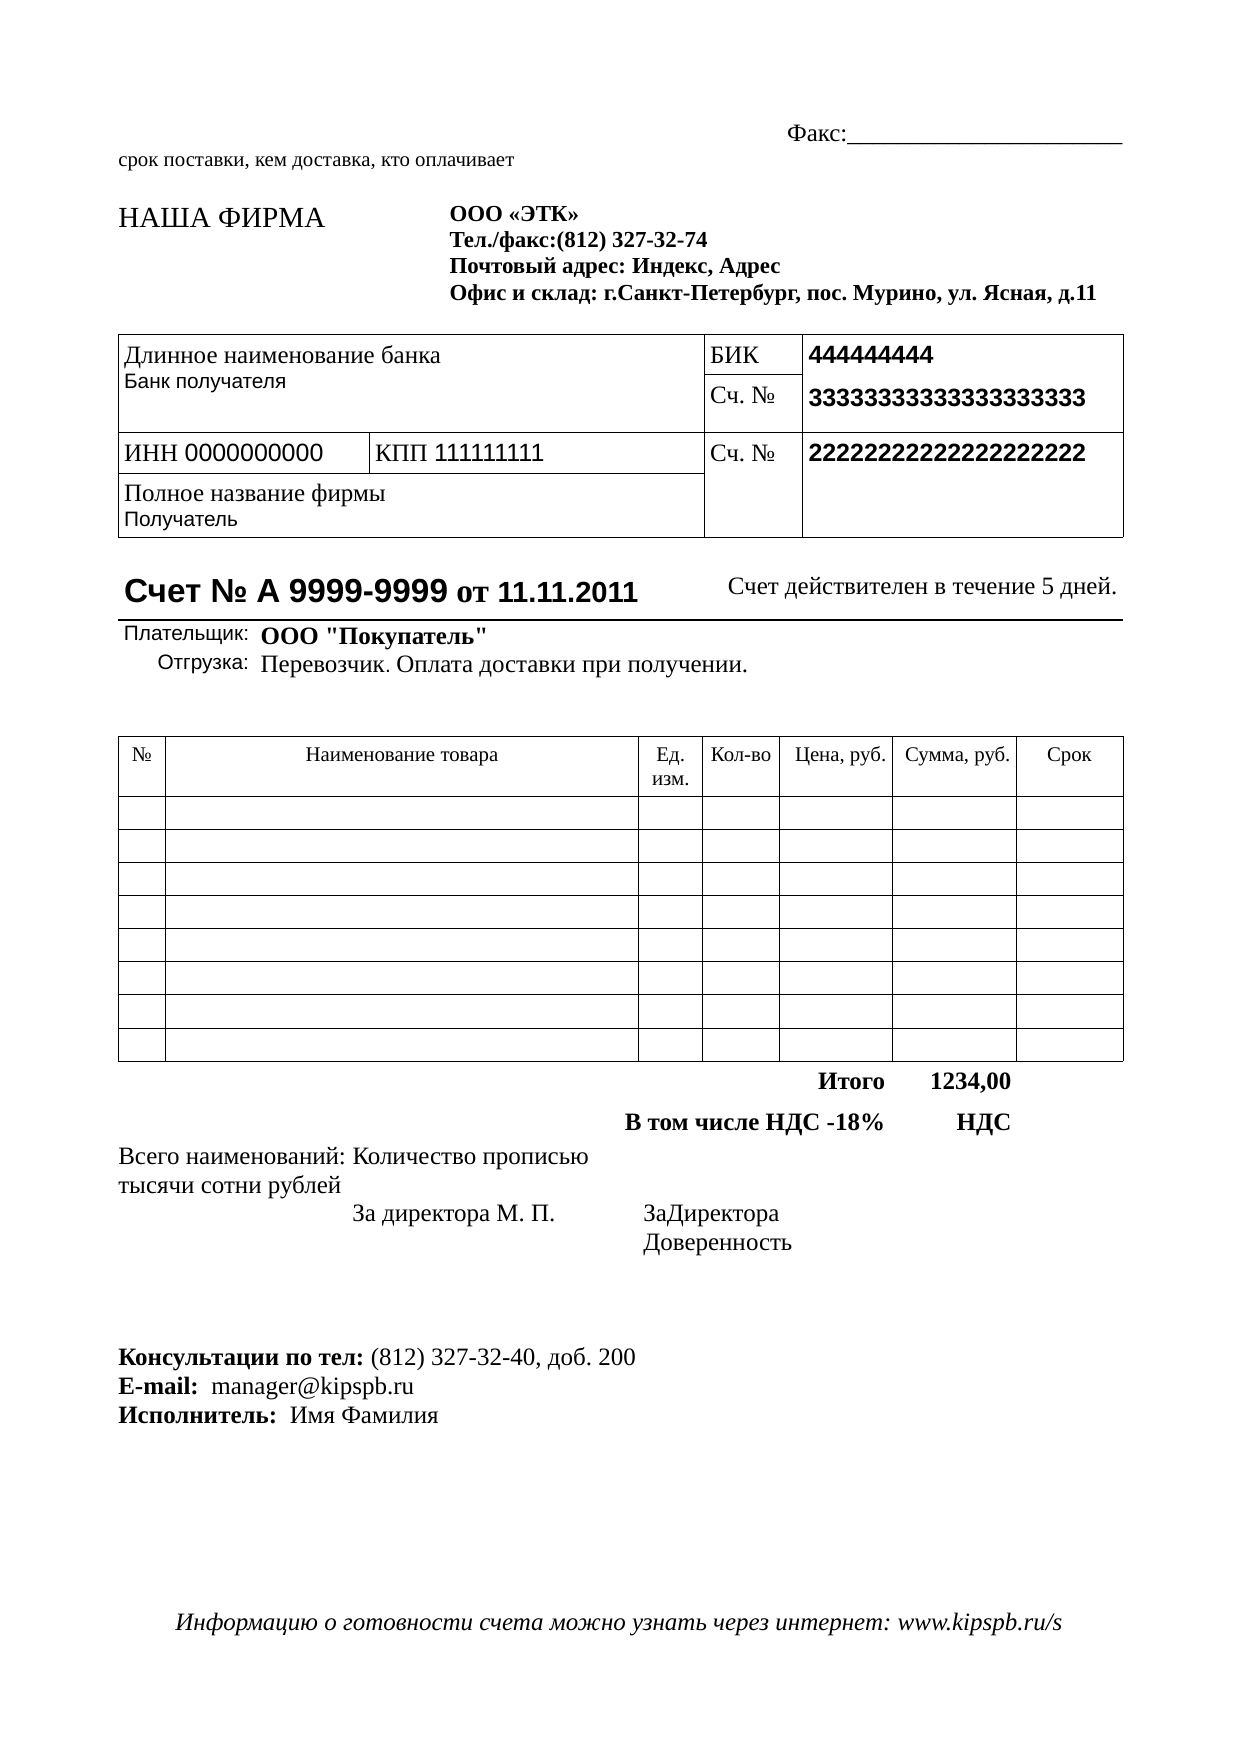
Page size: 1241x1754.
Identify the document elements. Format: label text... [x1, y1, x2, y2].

table_cell Доверенность [643, 1227, 1123, 1256]
table_cell 22222222222222222222 [803, 433, 1123, 537]
table_header Счет действителен в течение 5 дней. [715, 566, 1123, 619]
text Консультации по тел: (812) 327-32-40, доб. 200 [118, 1342, 1122, 1371]
table_cell [780, 995, 892, 1027]
text Исполнитель: Имя Фамилия [118, 1400, 1122, 1428]
table_cell [119, 1029, 165, 1061]
table_cell Сч. № [705, 375, 802, 432]
table_cell [639, 863, 702, 895]
table_cell [1017, 929, 1123, 961]
table_cell [703, 1029, 779, 1061]
table_cell [118, 1227, 496, 1256]
table_header БИК [705, 335, 802, 374]
table_cell Сч. № [705, 433, 802, 537]
table_cell Перевозчик. Оплата доставки при получении. [260, 650, 1123, 678]
table_cell [166, 995, 638, 1027]
table_cell [703, 863, 779, 895]
table_cell ИНН 0000000000 [119, 433, 369, 472]
table_cell [780, 830, 892, 862]
table_cell В том числе НДС -18% [613, 1101, 891, 1141]
table_cell [703, 830, 779, 862]
table_header Сумма, руб. [893, 737, 1016, 796]
table_cell [496, 1227, 643, 1256]
table_cell [166, 863, 638, 895]
table_cell [893, 1029, 1016, 1061]
table_cell [639, 896, 702, 928]
table_cell НДС [891, 1101, 1017, 1141]
table_header 1234,00 [891, 1062, 1017, 1101]
table_cell [639, 1029, 702, 1061]
table_cell [780, 896, 892, 928]
table_cell [639, 797, 702, 829]
text Факс:______________________ [118, 118, 1122, 147]
table_cell [1017, 797, 1123, 829]
text E-mail: manager@kipspb.ru [118, 1371, 1122, 1400]
table_cell [893, 863, 1016, 895]
table_cell [119, 962, 165, 994]
table_cell [780, 929, 892, 961]
table_cell [166, 797, 638, 829]
table_header ЗаДиректора [643, 1199, 1123, 1227]
table_header Цена, руб. [780, 737, 892, 796]
table_cell Отгрузка: [118, 650, 260, 678]
text Всего наименований: Количество прописью [118, 1141, 1122, 1170]
table_cell [780, 863, 892, 895]
table_cell [1017, 995, 1123, 1027]
table_cell [639, 995, 702, 1027]
table_cell [893, 962, 1016, 994]
table_header 444444444 33333333333333333333 [803, 335, 1123, 432]
table_cell [893, 896, 1016, 928]
table_cell [1017, 896, 1123, 928]
table_cell [639, 929, 702, 961]
table_cell [1017, 962, 1123, 994]
table_cell [166, 896, 638, 928]
table_header Плательщик: [118, 621, 260, 649]
table_cell [639, 962, 702, 994]
table_cell [1017, 830, 1123, 862]
table_cell [893, 929, 1016, 961]
table_header ООО "Покупатель" [260, 621, 1123, 649]
table_cell [1017, 863, 1123, 895]
table_header Ед. изм. [639, 737, 702, 796]
table_header Длинное наименование банка Банк получателя [119, 335, 704, 432]
table_cell [119, 797, 165, 829]
table_cell [119, 830, 165, 862]
table_cell [703, 896, 779, 928]
table_cell КПП 111111111 [370, 433, 704, 472]
table_header Итого [613, 1062, 891, 1101]
table_cell [166, 962, 638, 994]
table_cell [893, 995, 1016, 1027]
table_cell [166, 929, 638, 961]
table_cell [119, 929, 165, 961]
table_header Кол-во [703, 737, 779, 796]
table_cell [639, 830, 702, 862]
table_cell [119, 863, 165, 895]
table_cell [893, 830, 1016, 862]
table_cell [780, 962, 892, 994]
table_header Наименование товара [166, 737, 638, 796]
table_header За директора [118, 1199, 496, 1227]
table_cell [780, 1029, 892, 1061]
table_cell [703, 962, 779, 994]
table_header ООО «ЭТК» Тел./факс:(812) 327-32-74 Почтовый адрес: Индекс, Адрес Офис и склад: г.Санкт-Петербург, пос. Мурино, ул. Ясная, д.11 [449, 200, 1123, 305]
table_cell [119, 995, 165, 1027]
table_cell [703, 995, 779, 1027]
table_cell [119, 896, 165, 928]
table_header М. П. [496, 1199, 643, 1227]
text срок поставки, кем доставка, кто оплачивает [118, 147, 1122, 171]
table_cell [1017, 1029, 1123, 1061]
table_header Срок [1017, 737, 1123, 796]
table_cell [166, 1029, 638, 1061]
table_cell [166, 830, 638, 862]
table_header Счет № А 9999-9999 от 11.11.2011 [118, 566, 715, 619]
table_cell [893, 797, 1016, 829]
table_cell [703, 929, 779, 961]
table_cell Полное название фирмы Получатель [119, 474, 704, 537]
table_cell [780, 797, 892, 829]
text тысячи сотни рублей [118, 1170, 1122, 1198]
table_cell [703, 797, 779, 829]
table_header НАША ФИРМА [118, 200, 449, 305]
table_header № [119, 737, 165, 796]
